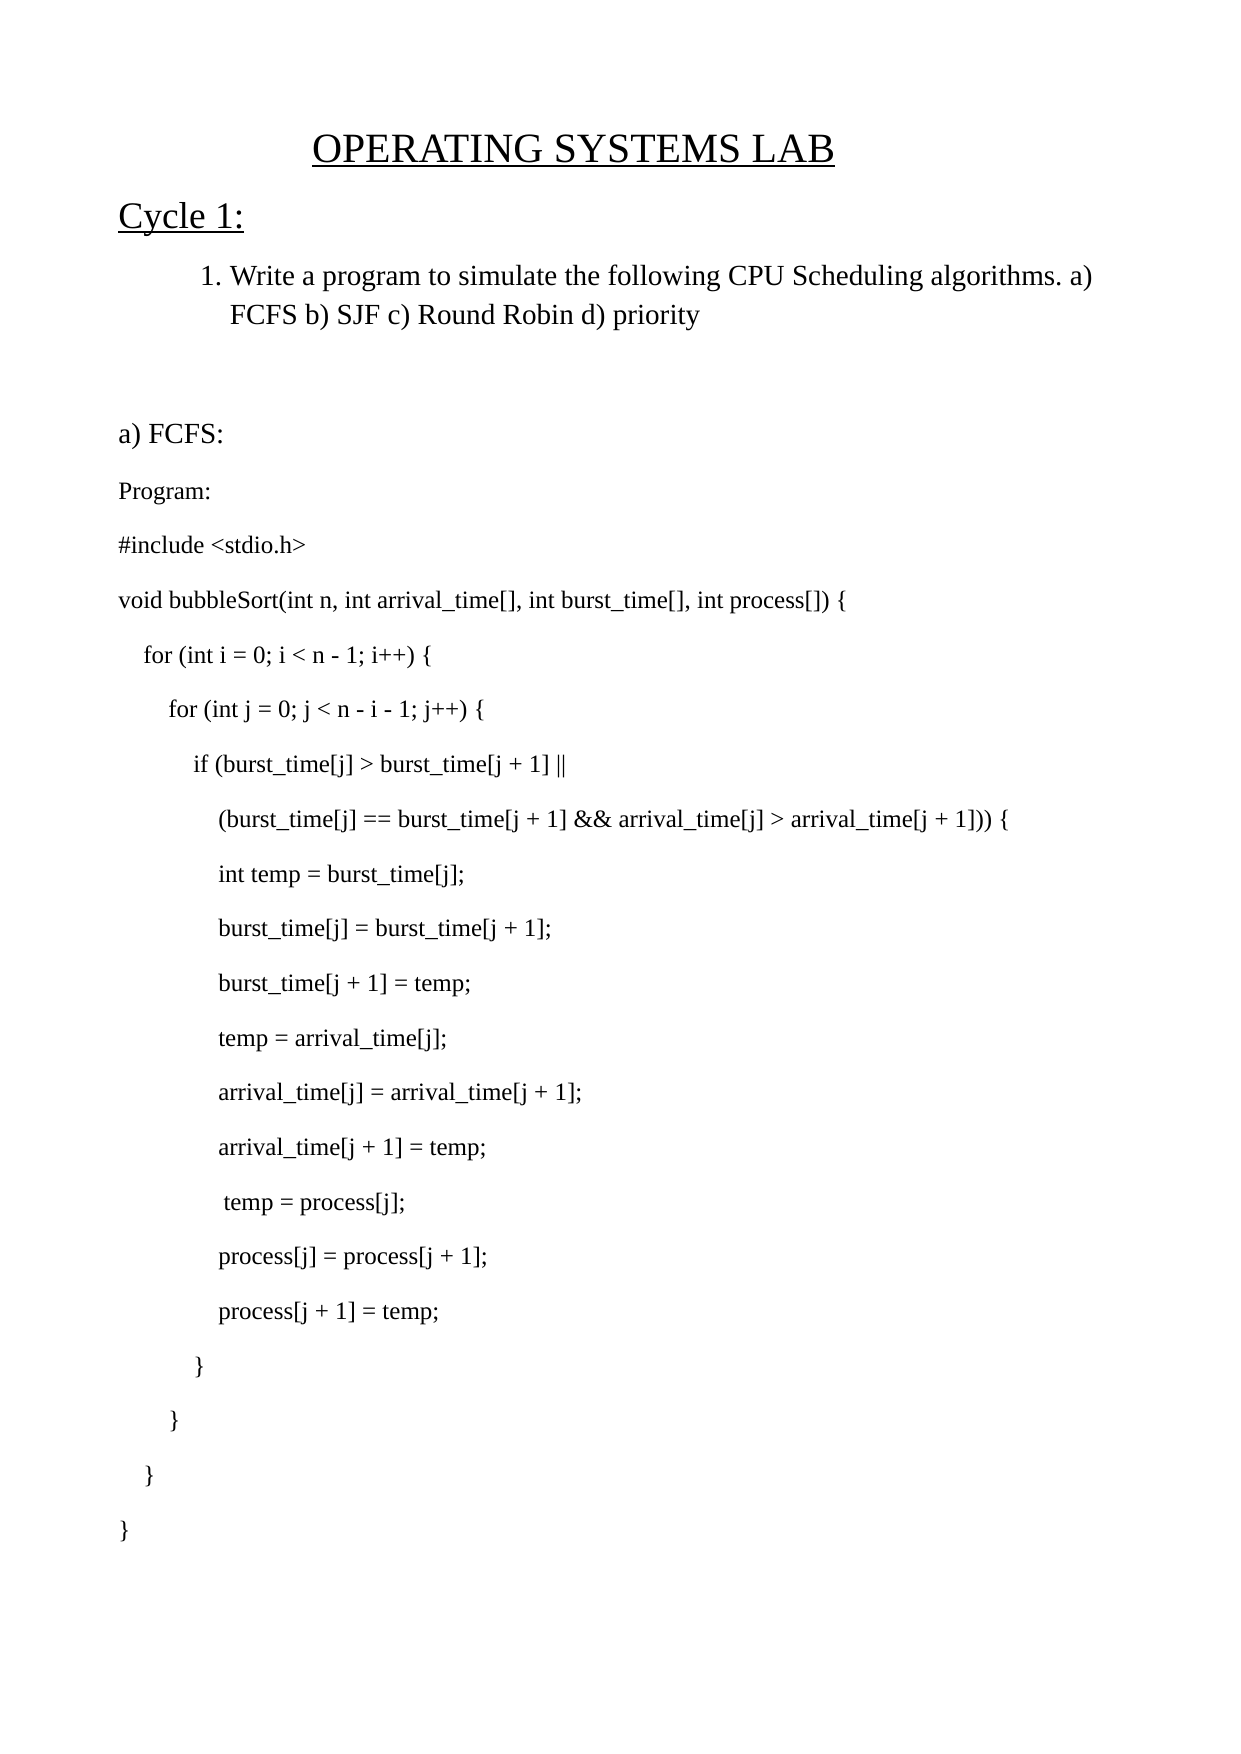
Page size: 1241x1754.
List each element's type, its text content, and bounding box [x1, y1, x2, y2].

text OPERATING SYSTEMS LAB [118, 118, 1122, 171]
text temp = process[j]; [118, 1176, 1122, 1216]
text for (int j = 0; j < n - i - 1; j++) { [118, 684, 1122, 723]
text process[j] = process[j + 1]; [118, 1231, 1122, 1270]
text burst_time[j + 1] = temp; [118, 958, 1122, 997]
text temp = arrival_time[j]; [118, 1012, 1122, 1051]
text burst_time[j] = burst_time[j + 1]; [118, 903, 1122, 942]
text int temp = burst_time[j]; [118, 848, 1122, 887]
text #include <stdio.h> [118, 520, 1122, 559]
text } [118, 1395, 1122, 1434]
text Program: [118, 466, 1122, 504]
text Cycle 1: [118, 187, 1122, 237]
text a) FCFS: [118, 411, 1122, 450]
text void bubbleSort(int n, int arrival_time[], int burst_time[], int process[]) { [118, 575, 1122, 614]
list Write a program to simulate the following CPU Scheduling algorithms. a) FCFS b) SJF c) Round Robin d) priority [200, 252, 1122, 331]
text for (int i = 0; i < n - 1; i++) { [118, 629, 1122, 669]
text process[j + 1] = temp; [118, 1286, 1122, 1325]
text (burst_time[j] == burst_time[j + 1] && arrival_time[j] > arrival_time[j + 1])) { [118, 794, 1122, 833]
text } [118, 1341, 1122, 1379]
text if (burst_time[j] > burst_time[j + 1] || [118, 739, 1122, 778]
text } [118, 1504, 1122, 1544]
text } [118, 1450, 1122, 1489]
text arrival_time[j] = arrival_time[j + 1]; [118, 1067, 1122, 1106]
text arrival_time[j + 1] = temp; [118, 1122, 1122, 1161]
